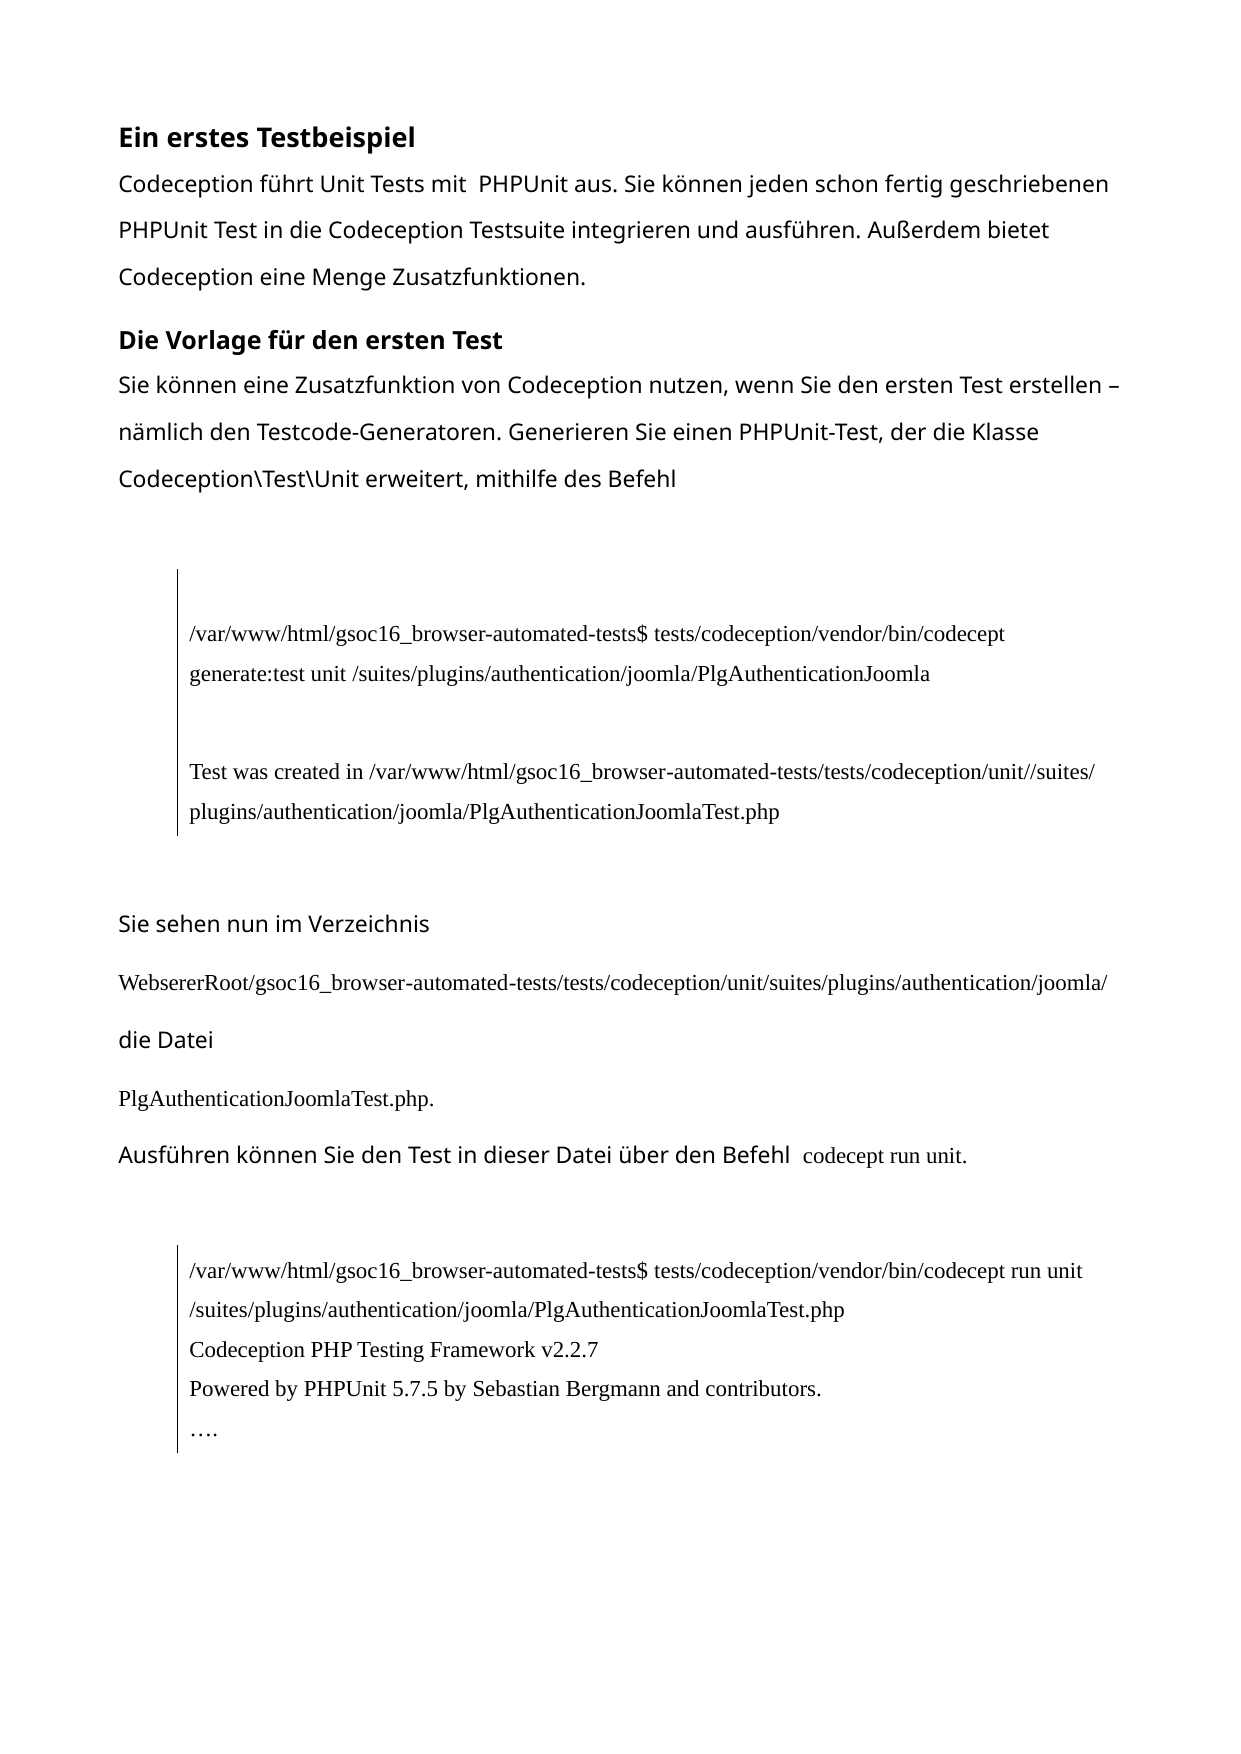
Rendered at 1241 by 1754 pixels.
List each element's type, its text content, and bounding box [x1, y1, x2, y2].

text /var/www/html/gsoc16_browser-automated-tests$ tests/codeception/vendor/bin/codecept run unit /suites/plugins/authentication/joomla/PlgAuthenticationJoomlaTest.php Codeception PHP Testing Framework v2.2.7 Powered by PHPUnit 5.7.5 by Sebastian Bergmann and contributors. …. [178, 1245, 1122, 1453]
text die Datei [118, 1023, 1122, 1055]
text Test was created in /var/www/html/gsoc16_browser‑automated‑tests/tests/codeception/unit//suites/plugins/authentication/joomla/PlgAuthenticationJoomlaTest.php [178, 746, 1122, 836]
text PlgAuthenticationJoomlaTest.php. [118, 1085, 1122, 1111]
text /var/www/html/gsoc16_browser-automated-tests$ tests/codeception/vendor/bin/codecept generate:test unit /suites/plugins/authentication/joomla/PlgAuthenticationJoomla [178, 569, 1122, 686]
subtitle Ein erstes Testbeispiel [118, 118, 1122, 155]
text WebsererRoot/gsoc16_browser‑automated‑tests/tests/codeception/unit/suites/plugins/authentication/joomla/ [118, 969, 1122, 996]
subtitle Die Vorlage für den ersten Test [118, 323, 1122, 357]
text Sie können eine Zusatzfunktion von Codeception nutzen, wenn Sie den ersten Test erstellen – nämlich den Testcode-Generatoren. Generieren Sie einen PHPUnit-Test, der die Klasse Codeception\Test\Unit erweitert, mithilfe des Befehl [118, 369, 1122, 494]
text Ausführen können Sie den Test in dieser Datei über den Befehl codecept run unit. [118, 1139, 1122, 1170]
text Sie sehen nun im Verzeichnis [118, 908, 1122, 939]
text Codeception führt Unit Tests mit PHPUnit aus. Sie können jeden schon fertig geschriebenen PHPUnit Test in die Codeception Testsuite integrieren und ausführen. Außerdem bietet Codeception eine Menge Zusatzfunktionen. [118, 167, 1122, 292]
